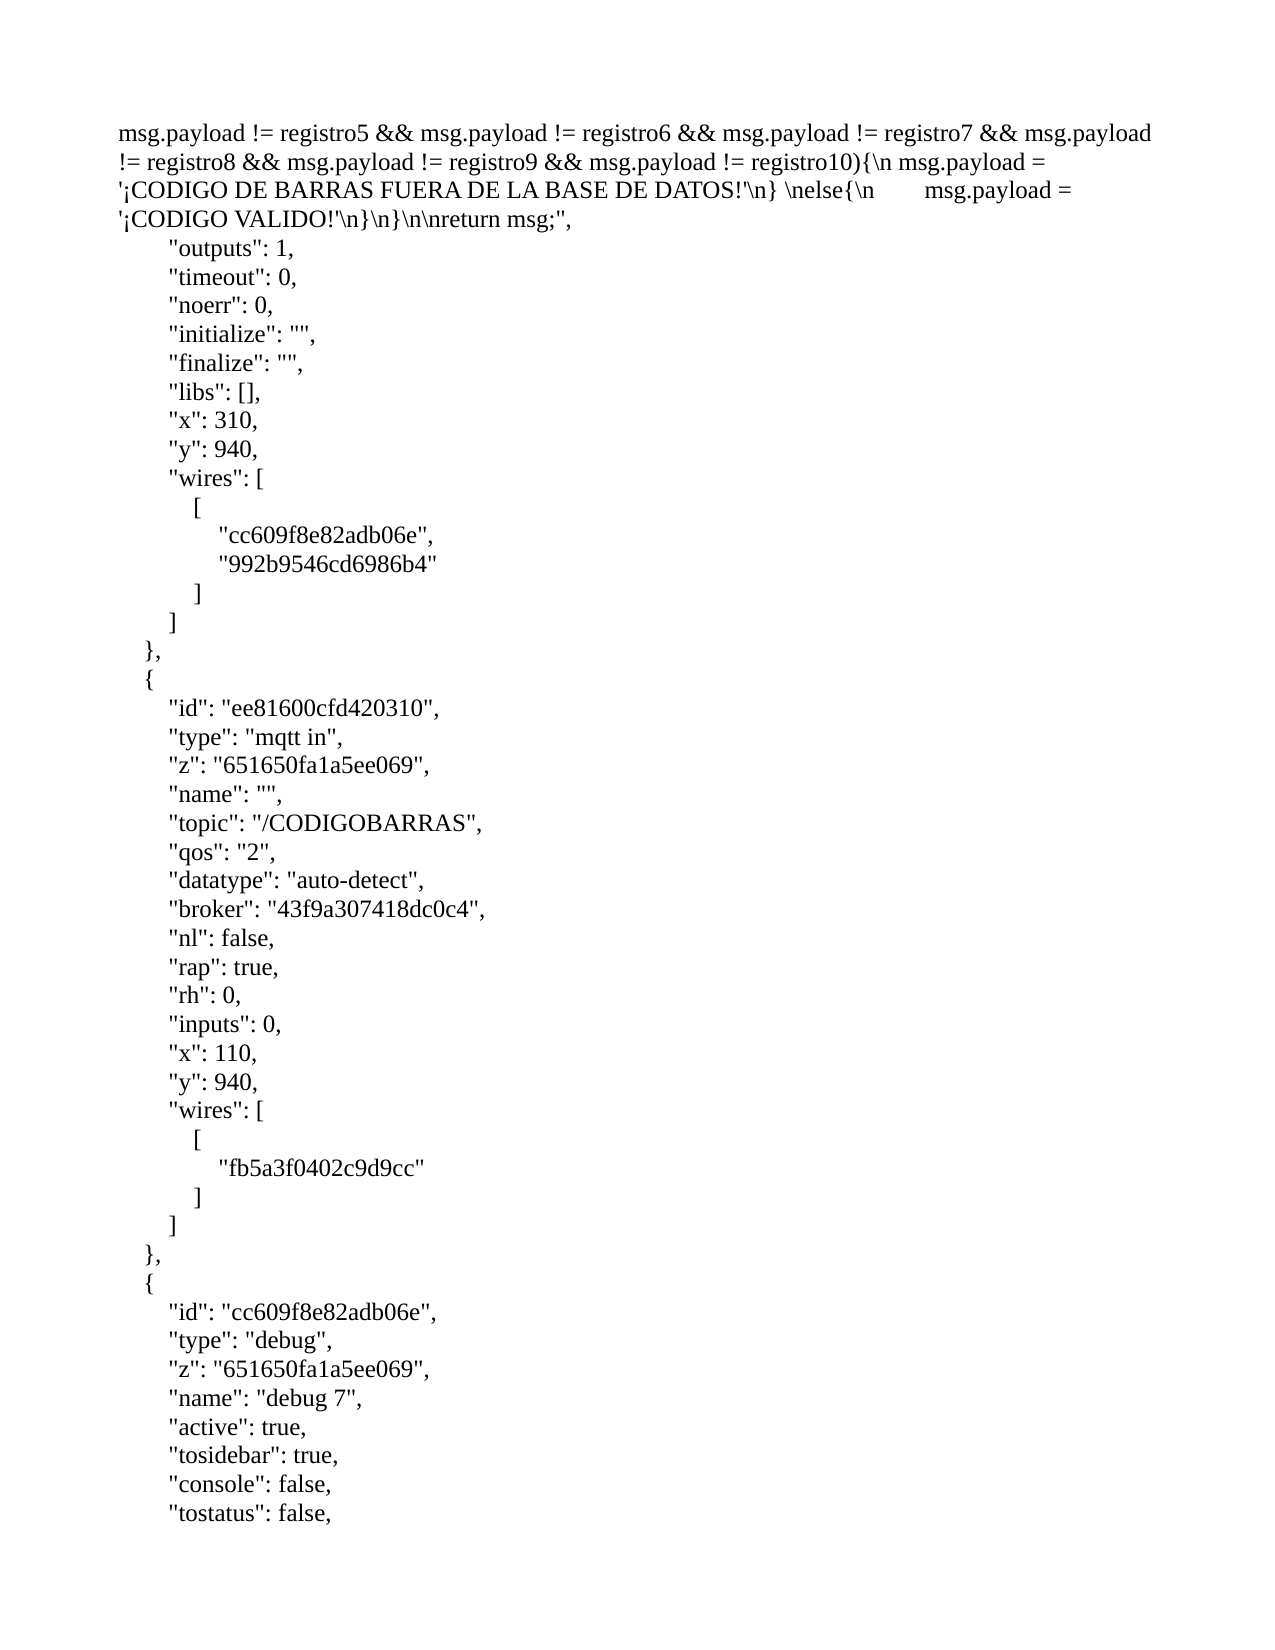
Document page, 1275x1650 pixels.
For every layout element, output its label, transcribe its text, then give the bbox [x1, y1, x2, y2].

text "topic": "/CODIGOBARRAS", [118, 808, 1157, 837]
text "rap": true, [118, 952, 1157, 981]
text msg.payload != registro5 && msg.payload != registro6 && msg.payload != registro7 && msg.payload != registro8 && msg.payload != registro9 && msg.payload != registro10){\n msg.payload = '¡CODIGO DE BARRAS FUERA DE LA BASE DE DATOS!'\n} \nelse{\n msg.payload = '¡CODIGO VALIDO!'\n}\n}\n\nreturn msg;", [118, 118, 1157, 233]
text "inputs": 0, [118, 1009, 1157, 1038]
text "nl": false, [118, 923, 1157, 952]
text "fb5a3f0402c9d9cc" [118, 1153, 1157, 1182]
text "noerr": 0, [118, 291, 1157, 319]
text "datatype": "auto-detect", [118, 866, 1157, 894]
text "qos": "2", [118, 837, 1157, 866]
text "z": "651650fa1a5ee069", [118, 751, 1157, 779]
text "y": 940, [118, 1067, 1157, 1096]
text "992b9546cd6986b4" [118, 549, 1157, 578]
text "timeout": 0, [118, 262, 1157, 291]
text { [118, 1268, 1157, 1297]
text { [118, 664, 1157, 693]
text "y": 940, [118, 434, 1157, 463]
text ] [118, 578, 1157, 607]
text "type": "debug", [118, 1326, 1157, 1354]
text [ [118, 492, 1157, 521]
text "tostatus": false, [118, 1498, 1157, 1527]
text "name": "debug 7", [118, 1383, 1157, 1412]
text ] [118, 1211, 1157, 1239]
text "x": 110, [118, 1038, 1157, 1067]
text "initialize": "", [118, 319, 1157, 348]
text "outputs": 1, [118, 233, 1157, 262]
text "z": "651650fa1a5ee069", [118, 1354, 1157, 1383]
text "name": "", [118, 779, 1157, 808]
text "console": false, [118, 1469, 1157, 1498]
text ] [118, 607, 1157, 636]
text "wires": [ [118, 1096, 1157, 1124]
text "wires": [ [118, 463, 1157, 492]
text "id": "ee81600cfd420310", [118, 693, 1157, 722]
text }, [118, 1239, 1157, 1268]
text "cc609f8e82adb06e", [118, 521, 1157, 549]
text "type": "mqtt in", [118, 722, 1157, 751]
text "libs": [], [118, 377, 1157, 406]
text "finalize": "", [118, 348, 1157, 377]
text }, [118, 636, 1157, 664]
text "rh": 0, [118, 981, 1157, 1009]
text [ [118, 1124, 1157, 1153]
text "x": 310, [118, 406, 1157, 434]
text "broker": "43f9a307418dc0c4", [118, 894, 1157, 923]
text ] [118, 1182, 1157, 1211]
text "id": "cc609f8e82adb06e", [118, 1297, 1157, 1326]
text "active": true, [118, 1412, 1157, 1441]
text "tosidebar": true, [118, 1441, 1157, 1469]
